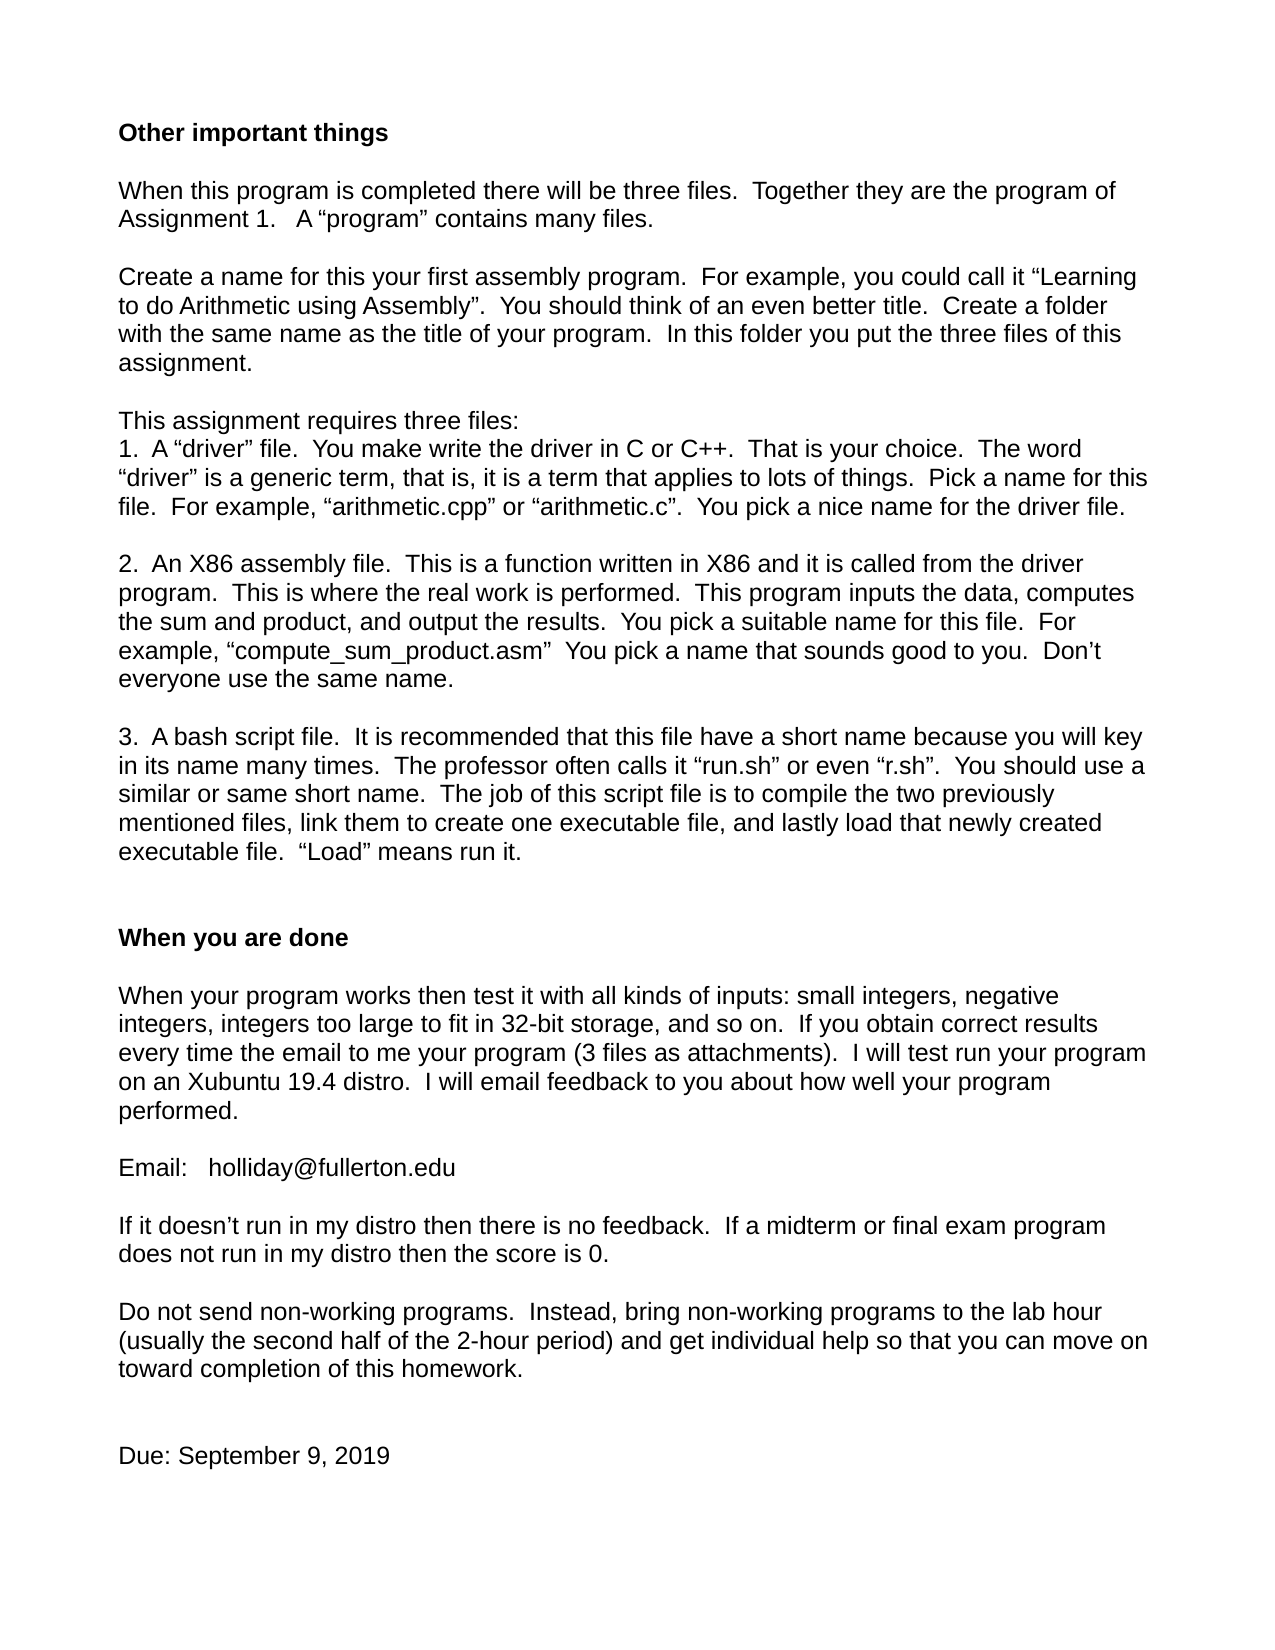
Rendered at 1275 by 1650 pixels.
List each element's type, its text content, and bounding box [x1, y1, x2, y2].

text Other important things [118, 118, 1157, 147]
text Create a name for this your first assembly program. For example, you could call it “Learning to do Arithmetic using Assembly”. You should think of an even better title. Create a folder with the same name as the title of your program. In this folder you put the three files of this assignment. [118, 262, 1157, 377]
text If it doesn’t run in my distro then there is no feedback. If a midterm or final exam program does not run in my distro then the score is 0. [118, 1211, 1157, 1268]
text 2. An X86 assembly file. This is a function written in X86 and it is called from the driver program. This is where the real work is performed. This program inputs the data, computes the sum and product, and output the results. You pick a suitable name for this file. For example, “compute_sum_product.asm” You pick a name that sounds good to you. Don’t everyone use the same name. [118, 549, 1157, 693]
text When this program is completed there will be three files. Together they are the program of Assignment 1. A “program” contains many files. [118, 176, 1157, 233]
text When you are done [118, 923, 1157, 952]
text Email: holliday@fullerton.edu [118, 1153, 1157, 1182]
text 3. A bash script file. It is recommended that this file have a short name because you will key in its name many times. The professor often calls it “run.sh” or even “r.sh”. You should use a similar or same short name. The job of this script file is to compile the two previously mentioned files, link them to create one executable file, and lastly load that newly created executable file. “Load” means run it. [118, 722, 1157, 866]
text When your program works then test it with all kinds of inputs: small integers, negative integers, integers too large to fit in 32-bit storage, and so on. If you obtain correct results every time the email to me your program (3 files as attachments). I will test run your program on an Xubuntu 19.4 distro. I will email feedback to you about how well your program performed. [118, 981, 1157, 1124]
text 1. A “driver” file. You make write the driver in C or C++. That is your choice. The word “driver” is a generic term, that is, it is a term that applies to lots of things. Pick a name for this file. For example, “arithmetic.cpp” or “arithmetic.c”. You pick a nice name for the driver file. [118, 434, 1157, 521]
text Do not send non-working programs. Instead, bring non-working programs to the lab hour (usually the second half of the 2-hour period) and get individual help so that you can move on toward completion of this homework. [118, 1297, 1157, 1383]
text Due: September 9, 2019 [118, 1441, 1157, 1469]
text This assignment requires three files: [118, 406, 1157, 434]
